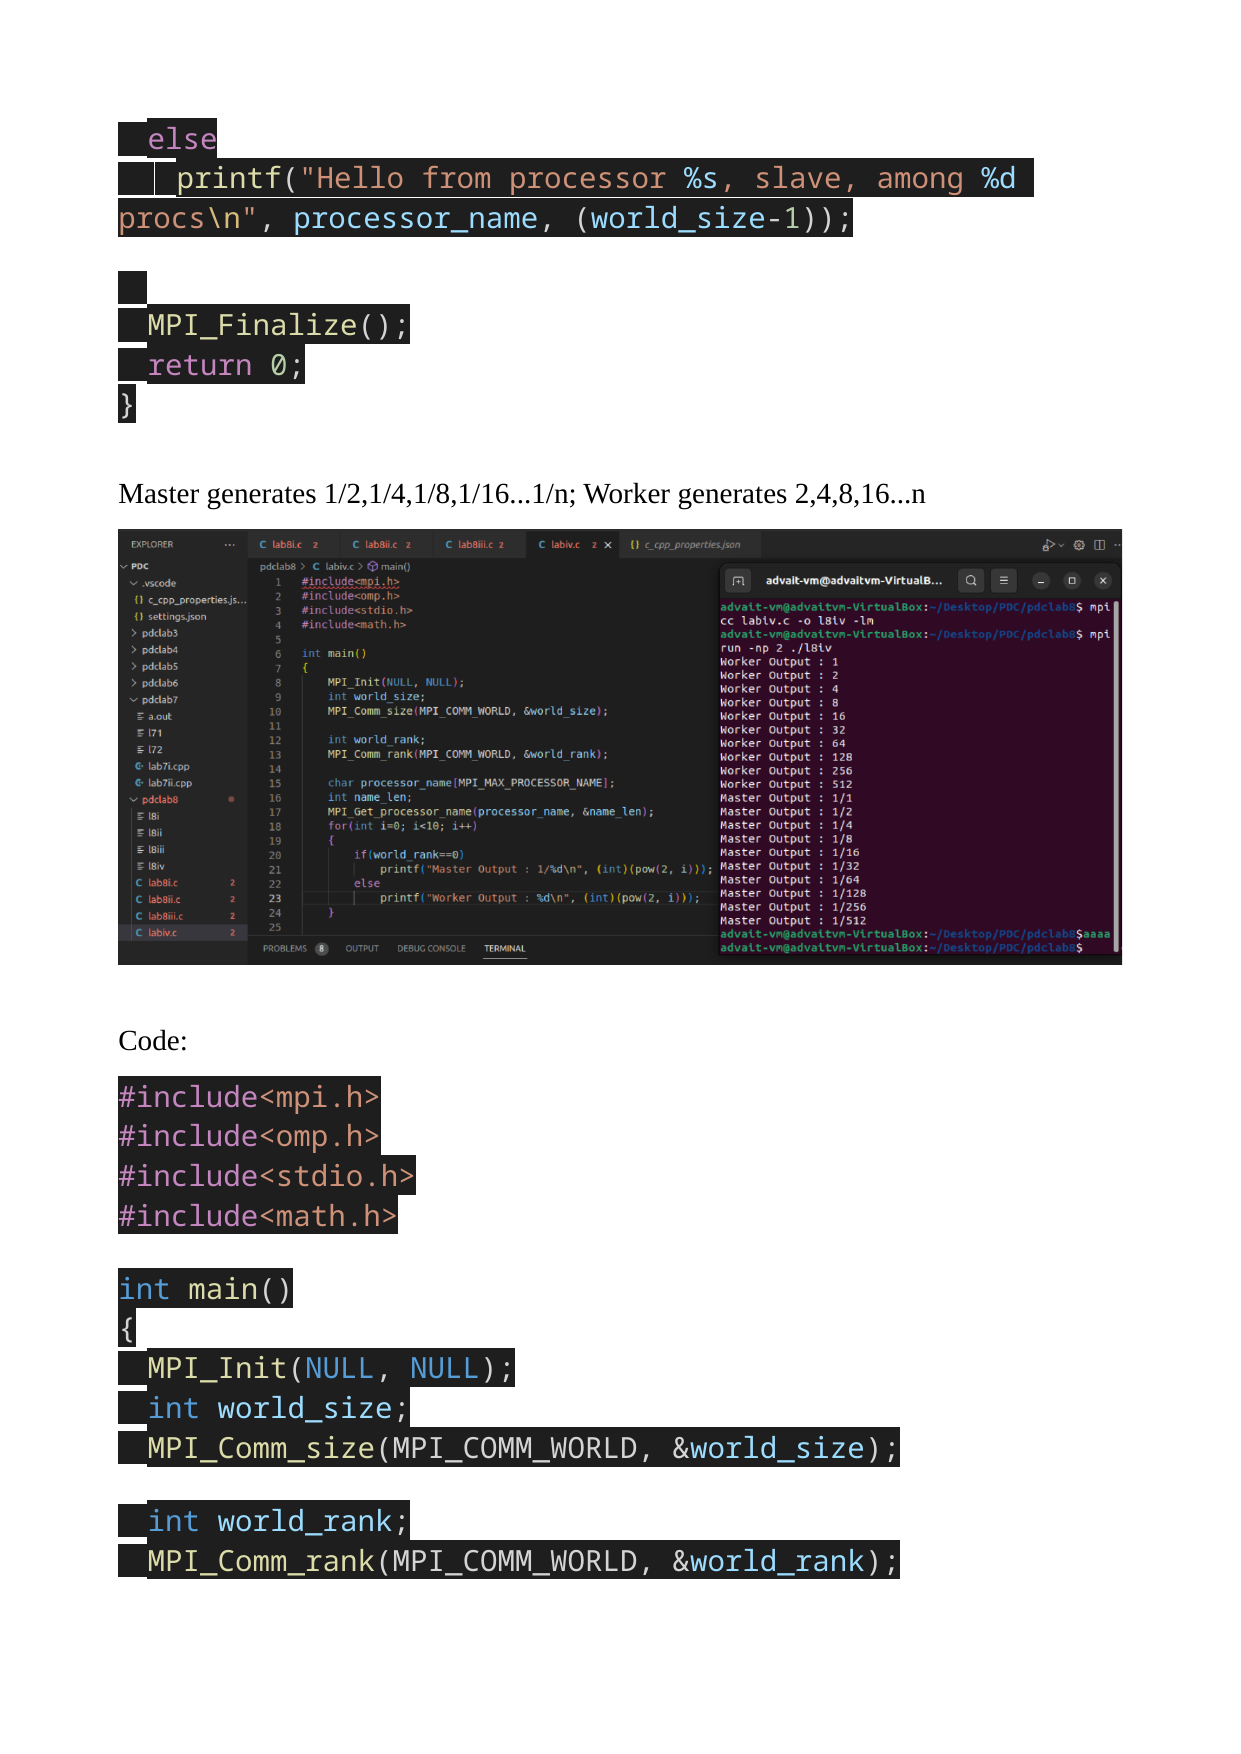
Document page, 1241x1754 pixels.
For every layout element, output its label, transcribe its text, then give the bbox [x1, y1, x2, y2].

text MPI_Init(NULL, NULL); [118, 1347, 1122, 1387]
text int main() [118, 1268, 1122, 1308]
text #include<math.h> [118, 1195, 1122, 1234]
text MPI_Comm_size(MPI_COMM_WORLD, &world_size); [118, 1427, 1122, 1467]
text #include<stdio.h> [118, 1155, 1122, 1195]
text else [118, 118, 1122, 158]
text #include<omp.h> [118, 1116, 1122, 1155]
text Code: [118, 1023, 1122, 1056]
text printf("Hello from processor %s, slave, among %d procs\n", processor_name, (world_size-1)); [118, 158, 1122, 237]
text { [118, 1308, 1122, 1347]
text return 0; [118, 344, 1122, 384]
text } [118, 384, 1122, 423]
text int world_size; [118, 1387, 1122, 1427]
text #include<mpi.h> [118, 1076, 1122, 1116]
text int world_rank; [118, 1500, 1122, 1540]
text MPI_Finalize(); [118, 304, 1122, 344]
picture [118, 529, 1123, 965]
text Master generates 1/2,1/4,1/8,1/16...1/n; Worker generates 2,4,8,16...n [118, 476, 1122, 510]
text MPI_Comm_rank(MPI_COMM_WORLD, &world_rank); [118, 1540, 1122, 1579]
